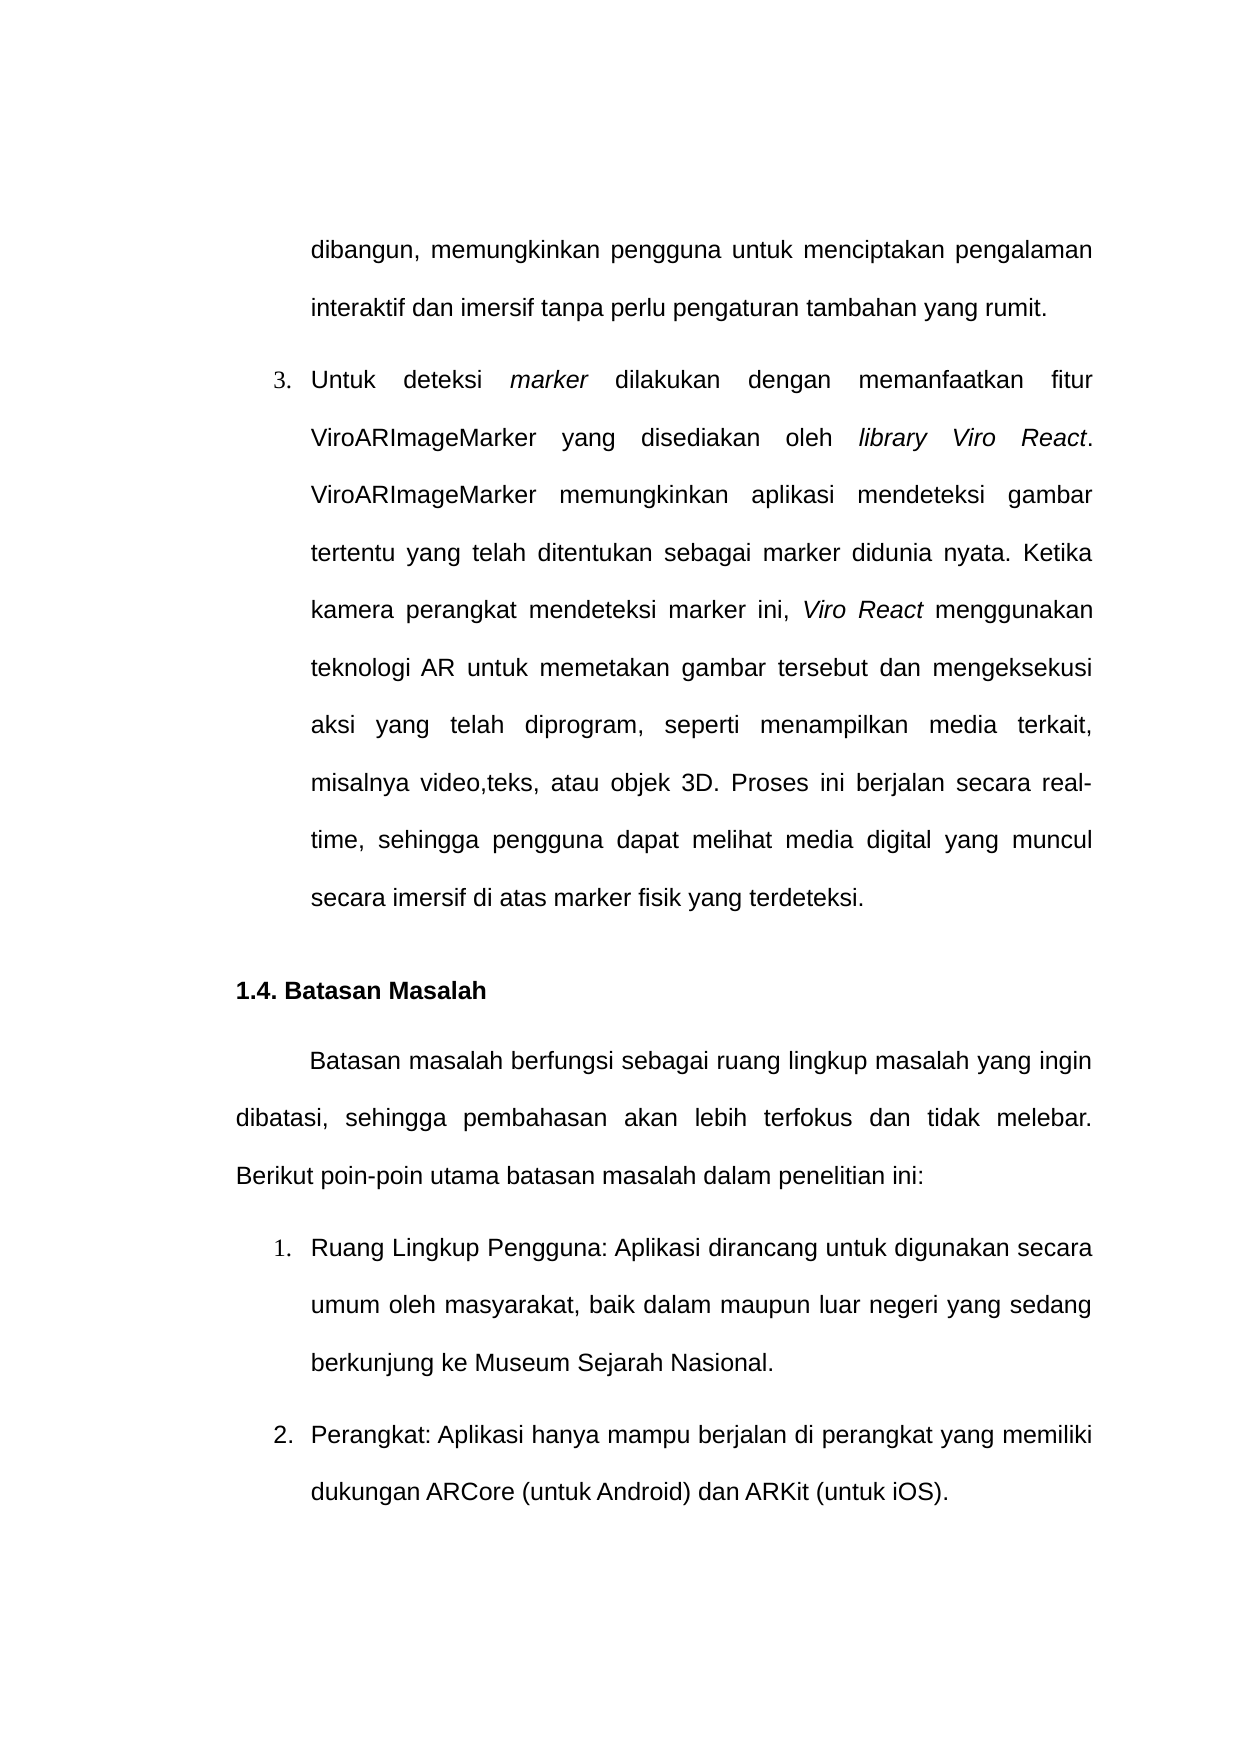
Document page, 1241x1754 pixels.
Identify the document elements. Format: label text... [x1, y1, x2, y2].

list dibangun, memungkinkan pengguna untuk menciptakan pengalaman interaktif dan imersif tanpa perlu pengaturan tambahan yang rumit. [273, 236, 1093, 322]
list Perangkat: Aplikasi hanya mampu berjalan di perangkat yang memiliki dukungan ARCore (untuk Android) dan ARKit (untuk iOS). [273, 1420, 1093, 1506]
list Ruang Lingkup Pengguna: Aplikasi dirancang untuk digunakan secara umum oleh masyarakat, baik dalam maupun luar negeri yang sedang berkunjung ke Museum Sejarah Nasional. [273, 1233, 1093, 1377]
list Untuk deteksi marker dilakukan dengan memanfaatkan fitur ViroARImageMarker yang disediakan oleh library Viro React. ViroARImageMarker memungkinkan aplikasi mendeteksi gambar tertentu yang telah ditentukan sebagai marker didunia nyata. Ketika kamera perangkat mendeteksi marker ini, Viro React menggunakan teknologi AR untuk memetakan gambar tersebut dan mengeksekusi aksi yang telah diprogram, seperti menampilkan media terkait, misalnya video,teks, atau objek 3D. Proses ini berjalan secara real-time, sehingga pengguna dapat melihat media digital yang muncul secara imersif di atas marker fisik yang terdeteksi. [273, 365, 1093, 911]
text Batasan masalah berfungsi sebagai ruang lingkup masalah yang ingin dibatasi, sehingga pembahasan akan lebih terfokus dan tidak melebar. Berikut poin-poin utama batasan masalah dalam penelitian ini: [236, 1046, 1093, 1189]
subtitle 1.4. Batasan Masalah [236, 976, 1093, 1004]
